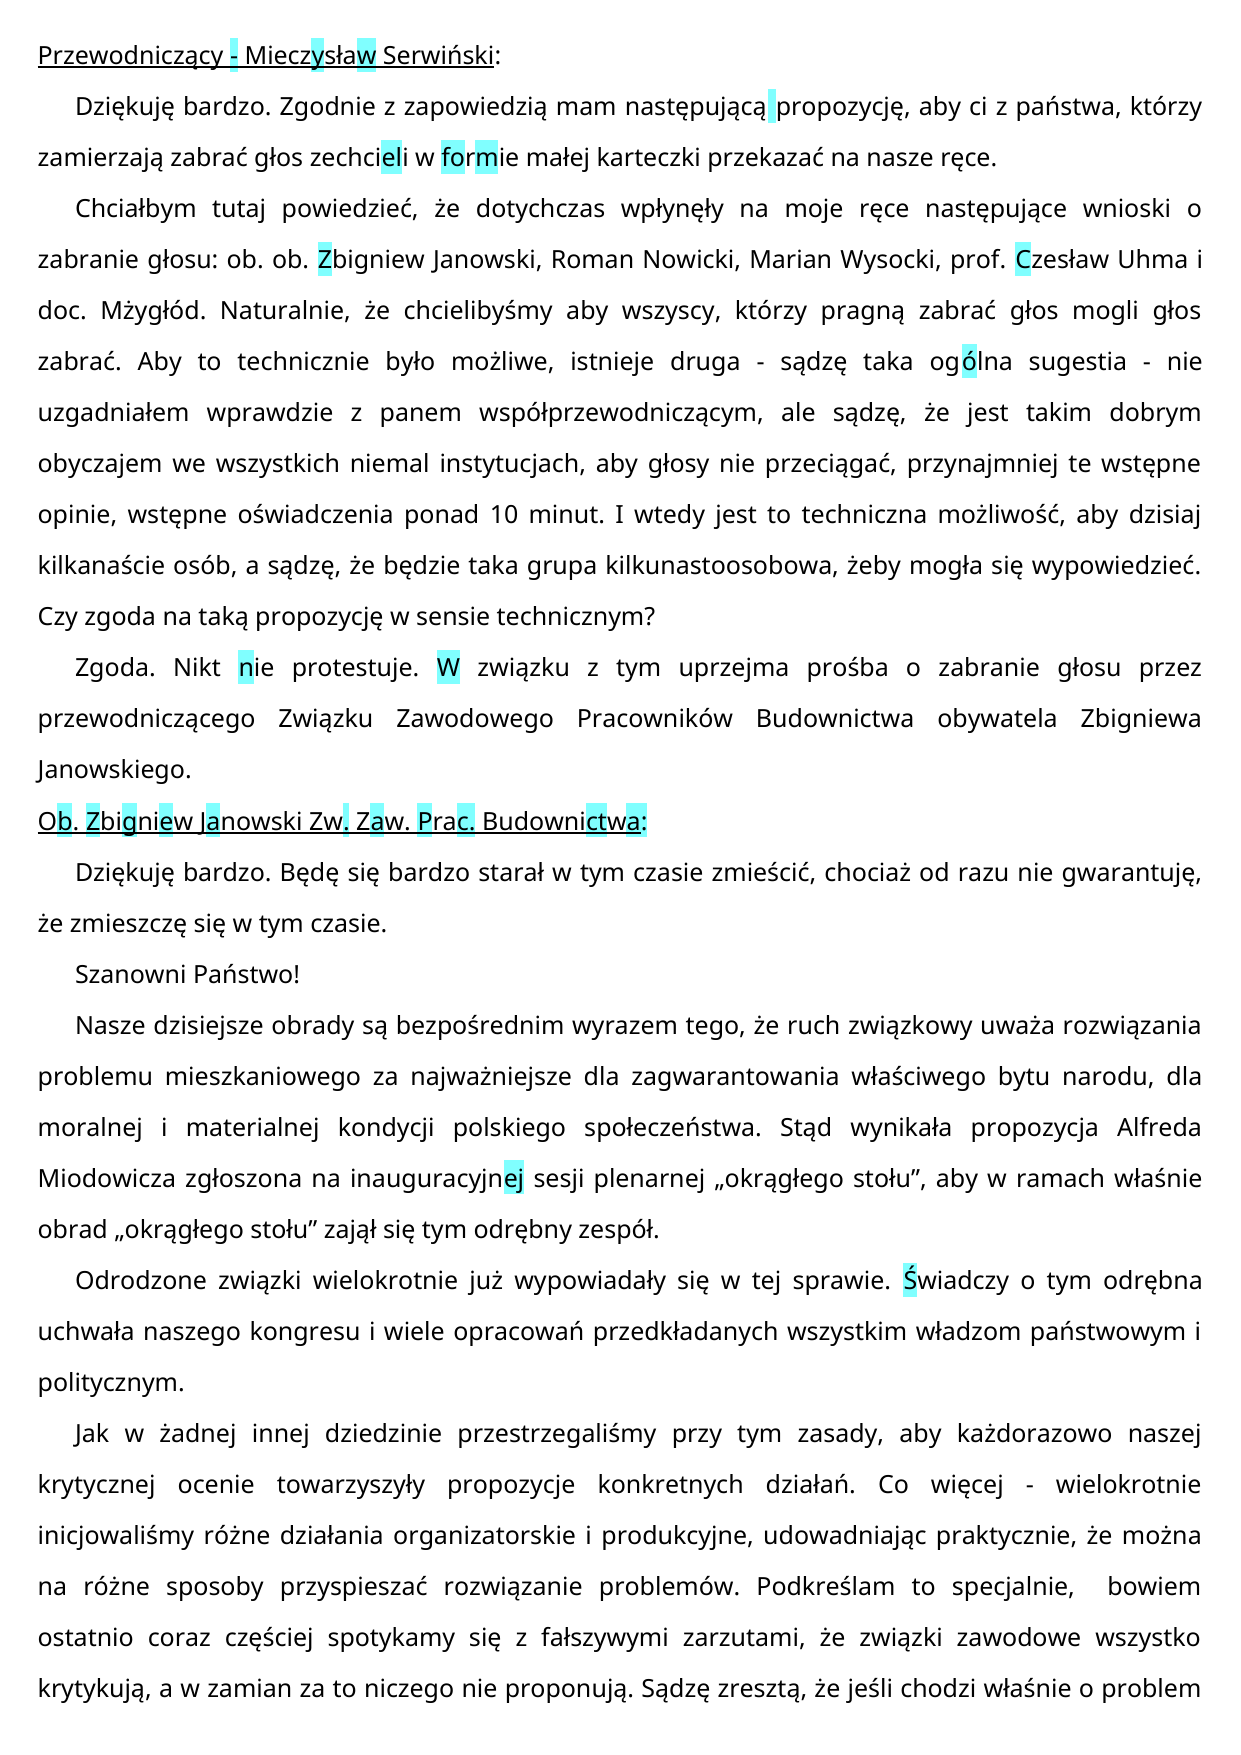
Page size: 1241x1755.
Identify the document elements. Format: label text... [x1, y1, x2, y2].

text Jak w żadnej innej dziedzinie przestrzegaliśmy przy tym zasady, aby każdorazowo naszej krytycznej ocenie towarzyszyły propozycje konkretnych działań. Co więcej - wielokrotnie inicjowaliśmy różne działania organizatorskie i produkcyjne, udowadniając praktycznie, że można na różne sposoby przyspieszać rozwiązanie problemów. Podkreślam to specjalnie, bowiem ostatnio coraz częściej spotykamy się z fałszywymi zarzutami, że związki zawodowe wszystko krytykują, a w zamian za to niczego nie proponują. Sądzę zresztą, że jeśli chodzi właśnie o problem [37, 1416, 1203, 1705]
text Odrodzone związki wielokrotnie już wypowiadały się w tej sprawie. Świadczy o tym odrębna uchwała naszego kongresu i wiele opracowań przedkładanych wszystkim władzom państwowym i politycznym. [37, 1262, 1203, 1399]
text Zgoda. Nikt nie protestuje. W związku z tym uprzejma prośba o zabranie głosu przez przewodniczącego Związku Zawodowego Pracowników Budownictwa obywatela Zbigniewa Janowskiego. [37, 650, 1203, 786]
text Dziękuję bardzo. Zgodnie z zapowiedzią mam następującą propozycję, aby ci z państwa, którzy zamierzają zabrać głos zechcieli w formie małej karteczki przekazać na nasze ręce. [37, 88, 1203, 174]
text Przewodniczący - Mieczysław Serwiński: [37, 37, 1203, 72]
text Chciałbym tutaj powiedzieć, że dotychczas wpłynęły na moje ręce następujące wnioski o zabranie głosu: ob. ob. Zbigniew Janowski, Roman Nowicki, Marian Wysocki, prof. Czesław Uhma i doc. Mżygłód. Naturalnie, że chcielibyśmy aby wszyscy, którzy pragną zabrać głos mogli głos zabrać. Aby to technicznie było możliwe, istnieje druga - sądzę taka ogólna sugestia - nie uzgadniałem wprawdzie z panem współprzewodniczącym, ale sądzę, że jest takim dobrym obyczajem we wszystkich niemal instytucjach, aby głosy nie przeciągać, przynajmniej te wstępne opinie, wstępne oświadczenia ponad 10 minut. I wtedy jest to techniczna możliwość, aby dzisiaj kilkanaście osób, a sądzę, że będzie taka grupa kilkunastoosobowa, żeby mogła się wypowiedzieć. Czy zgoda na taką propozycję w sensie technicznym? [37, 191, 1203, 633]
text Dziękuję bardzo. Będę się bardzo starał w tym czasie zmieścić, chociaż od razu nie gwarantuję, że zmieszczę się w tym czasie. [37, 854, 1203, 939]
text Nasze dzisiejsze obrady są bezpośrednim wyrazem tego, że ruch związkowy uważa rozwiązania problemu mieszkaniowego za najważniejsze dla zagwarantowania właściwego bytu narodu, dla moralnej i materialnej kondycji polskiego społeczeństwa. Stąd wynikała propozycja Alfreda Miodowicza zgłoszona na inauguracyjnej sesji plenarnej „okrągłego stołu”, aby w ramach właśnie obrad „okrągłego stołu” zajął się tym odrębny zespół. [37, 1007, 1203, 1246]
text Szanowni Państwo! [37, 956, 1203, 990]
text Ob. Zbigniew Janowski Zw. Zaw. Prac. Budownictwa: [37, 803, 1203, 837]
